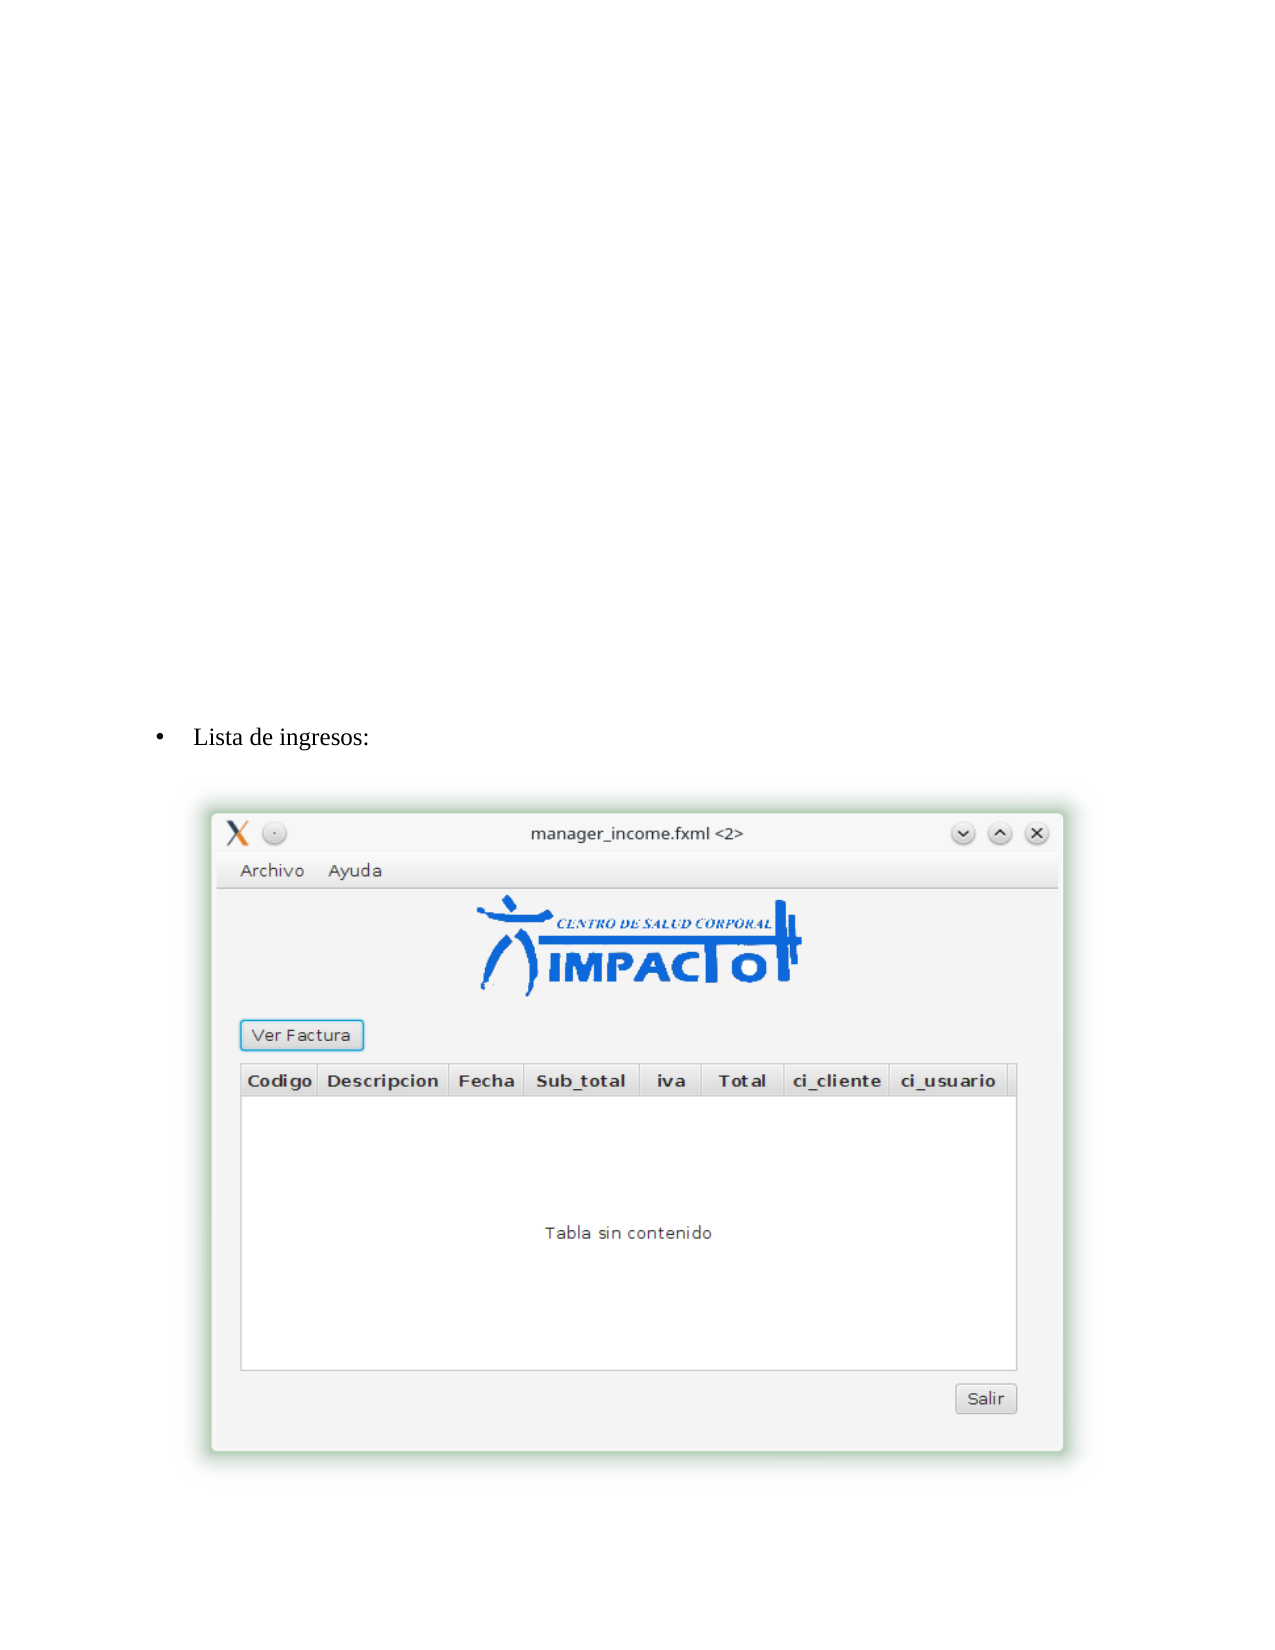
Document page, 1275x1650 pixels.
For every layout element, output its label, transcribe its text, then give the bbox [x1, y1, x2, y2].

picture [159, 765, 1116, 1501]
list Lista de ingresos: [156, 722, 1157, 751]
